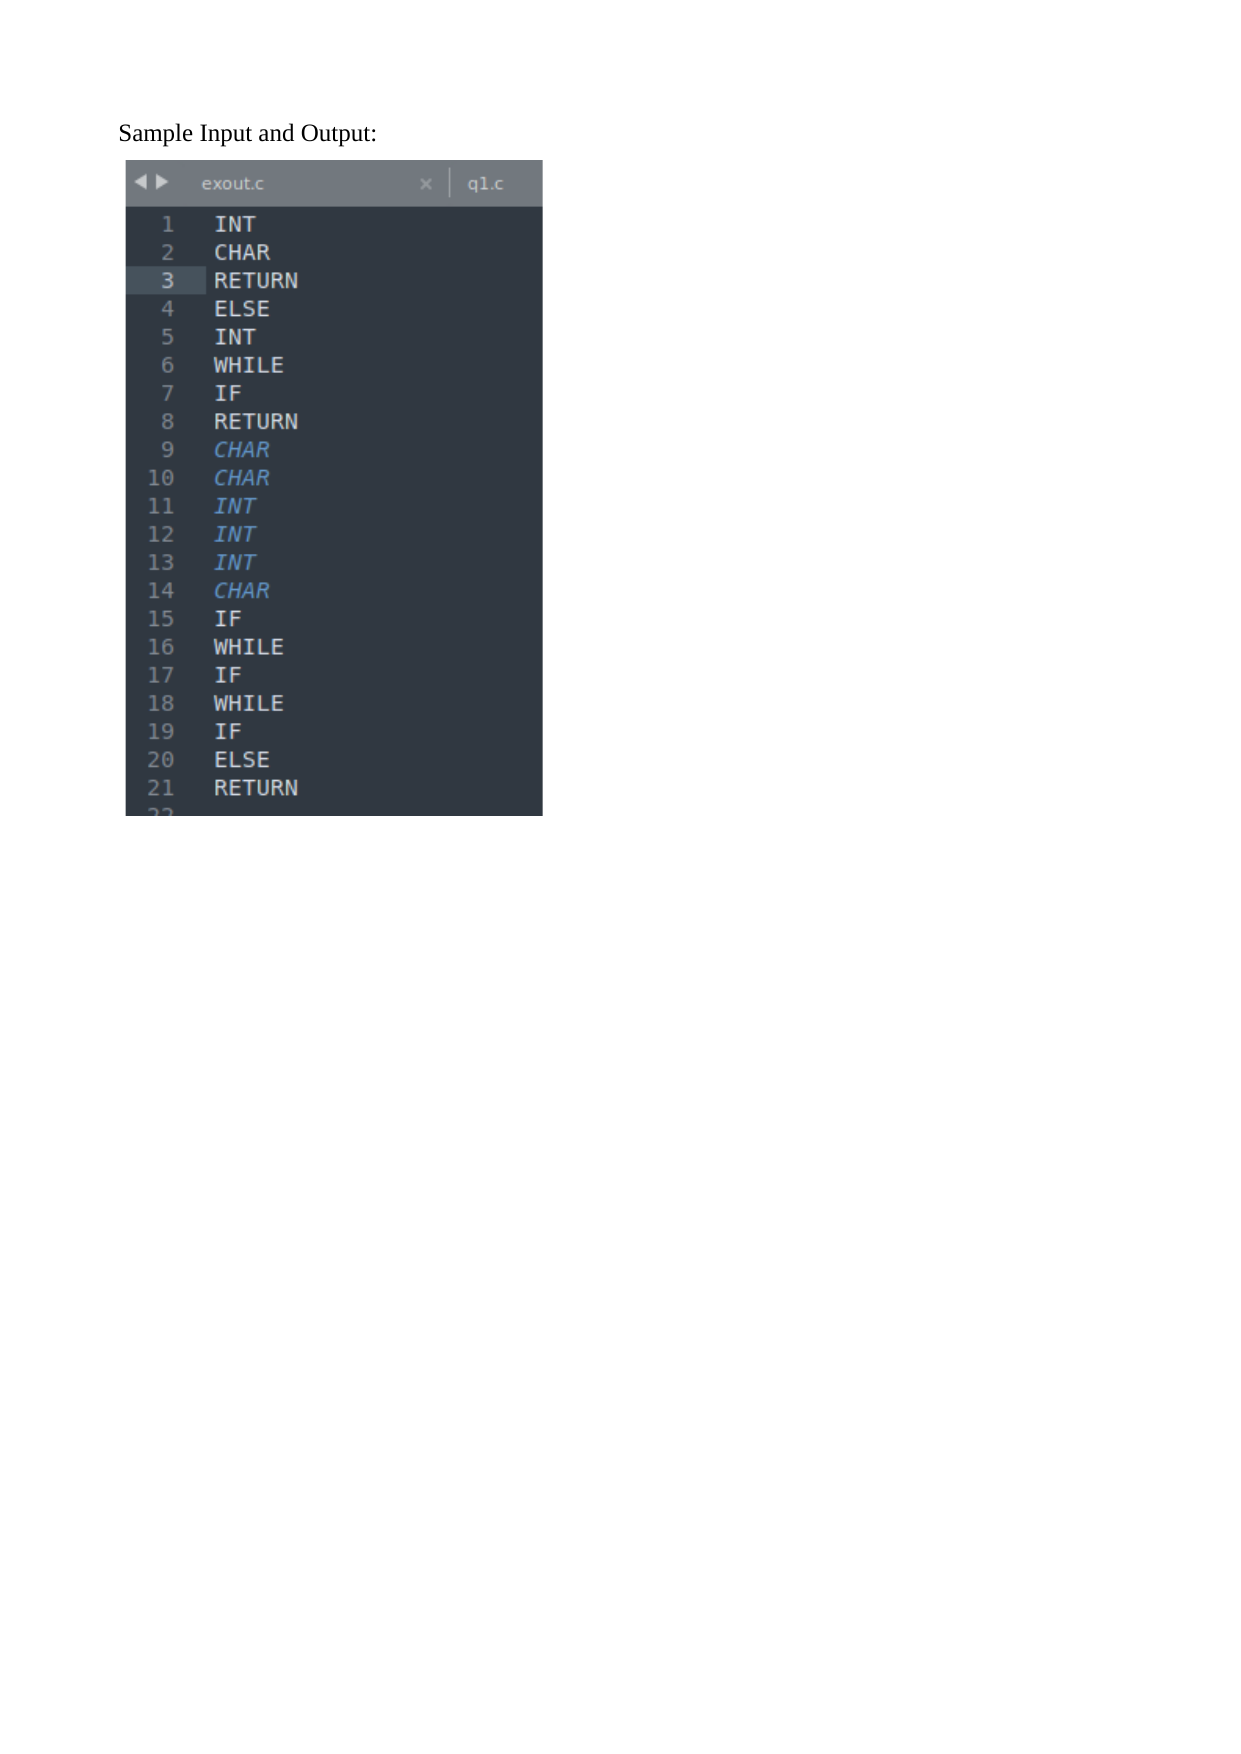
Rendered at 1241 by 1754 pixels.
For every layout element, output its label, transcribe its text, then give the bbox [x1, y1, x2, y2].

picture [125, 160, 543, 816]
text Sample Input and Output: [118, 118, 1122, 147]
